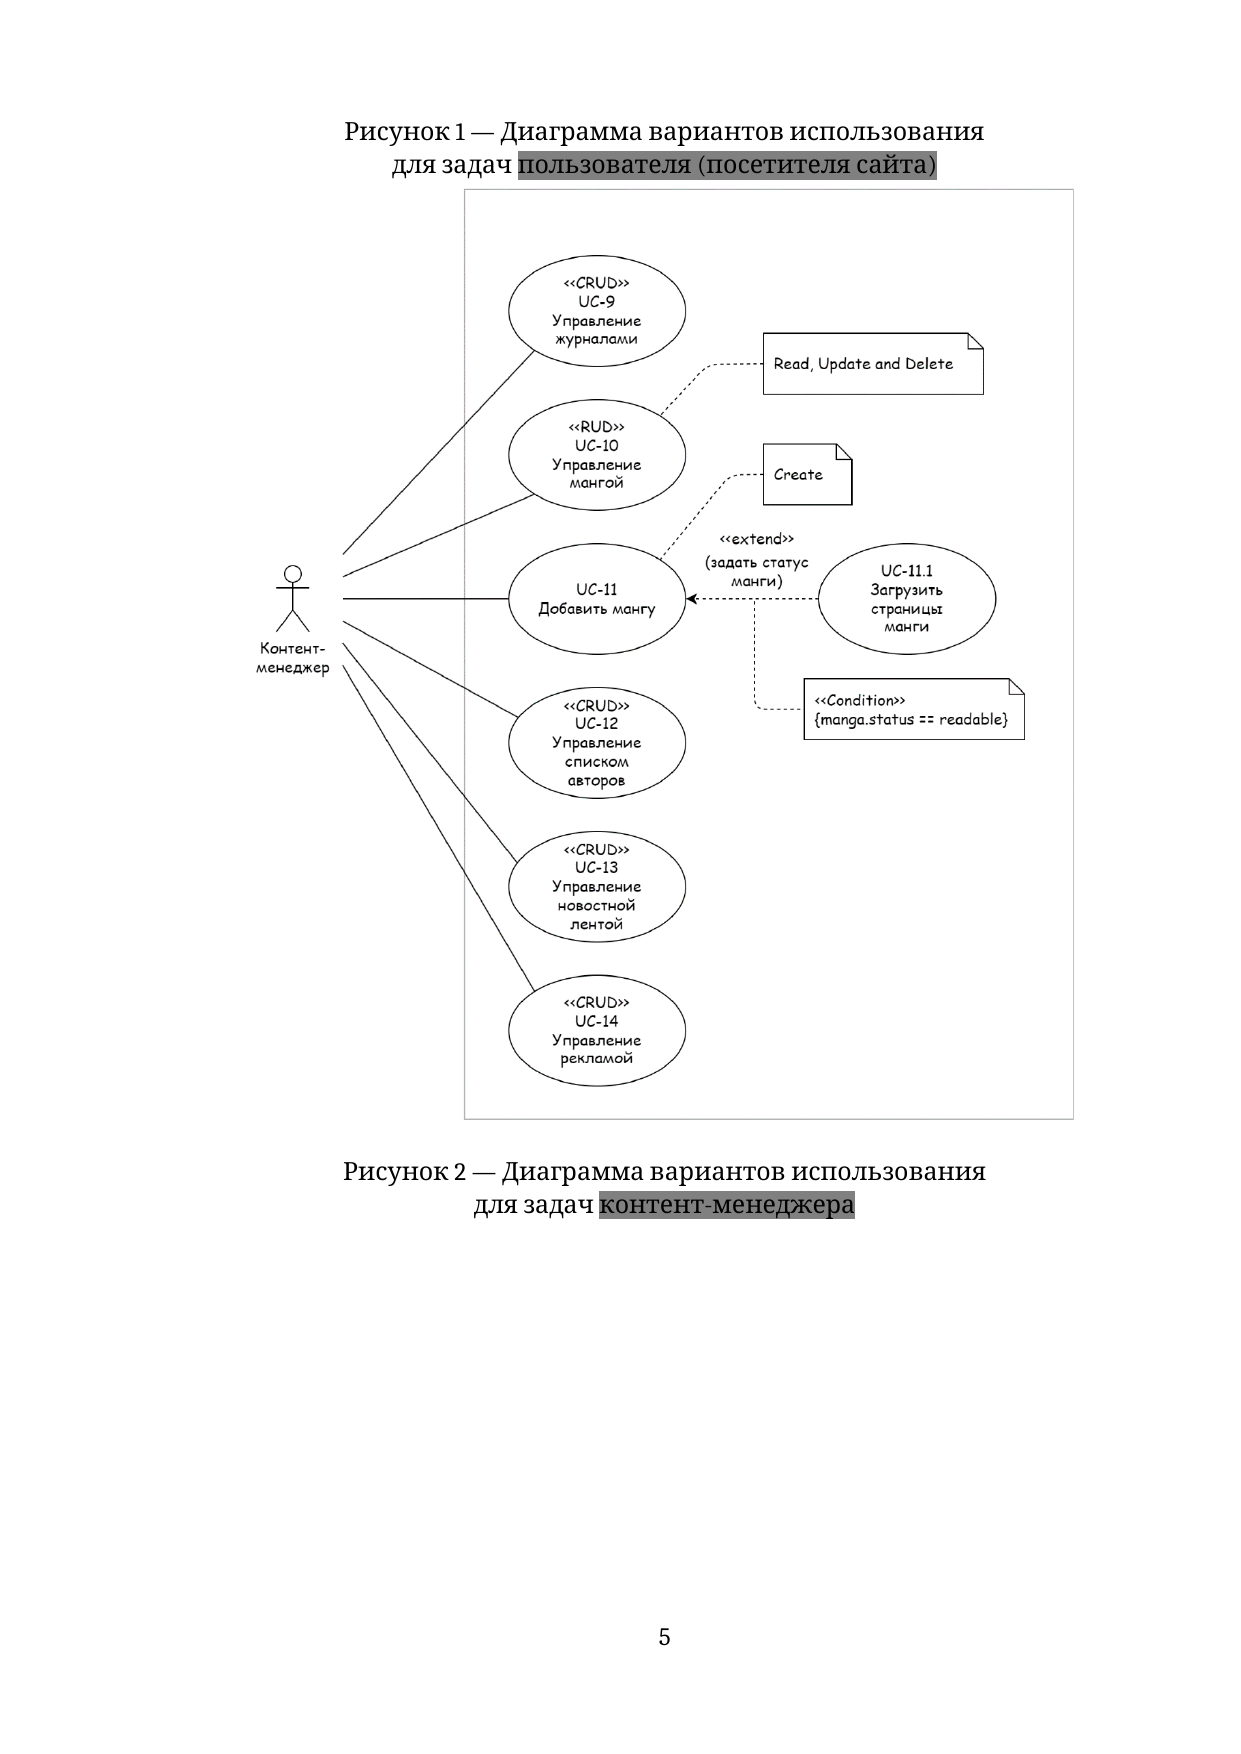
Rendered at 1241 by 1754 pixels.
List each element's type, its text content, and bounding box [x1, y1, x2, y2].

picture [251, 184, 1078, 1125]
text Рисунок 1 — Диаграмма вариантов использования для задач пользователя (посетителя сайта) [177, 118, 1152, 180]
text Рисунок 2 — Диаграмма вариантов использования для задач контент-менеджера [177, 1158, 1152, 1219]
